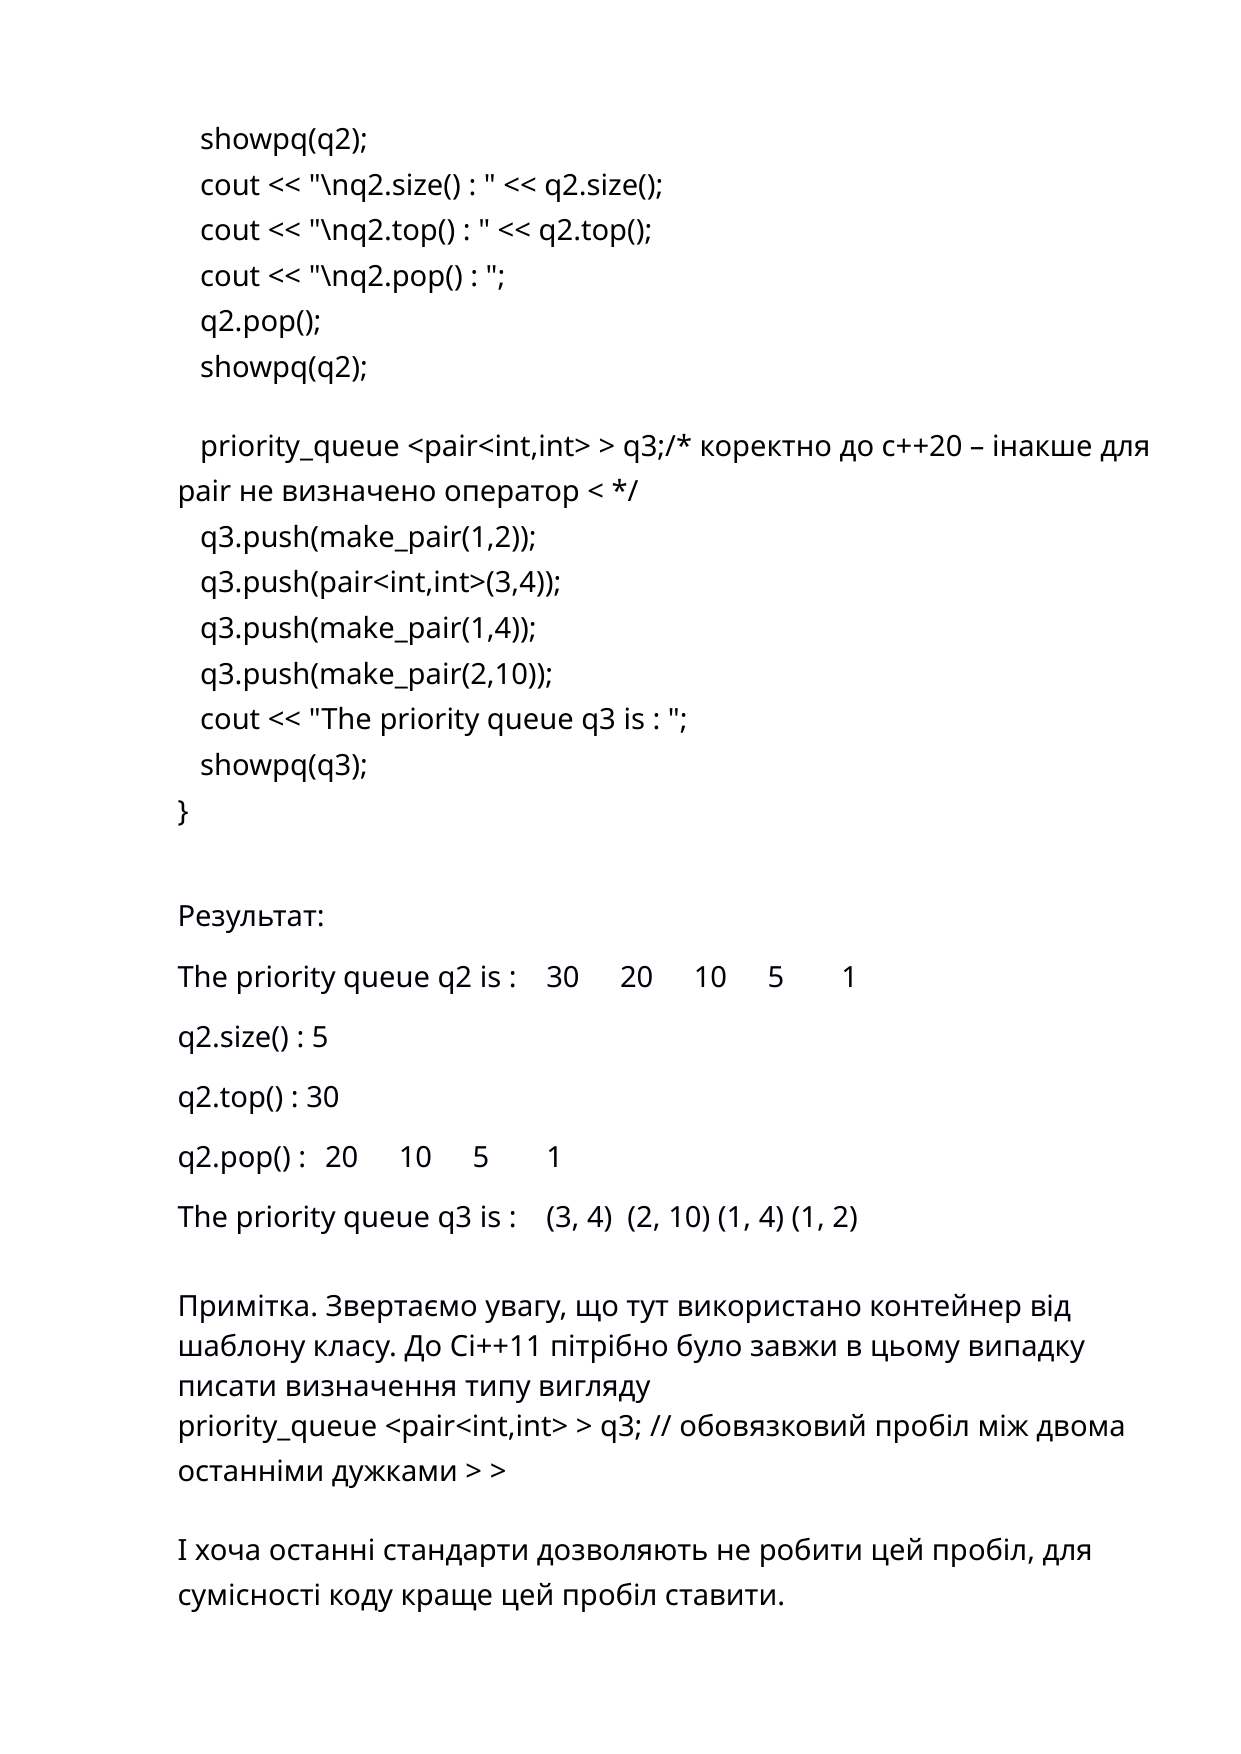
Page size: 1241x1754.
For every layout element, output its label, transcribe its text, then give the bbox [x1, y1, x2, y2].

text cout << "The priority queue q3 is : "; [177, 699, 1152, 738]
text cout << "\nq2.pop() : "; [177, 255, 1152, 295]
text cout << "\nq2.size() : " << q2.size(); [177, 164, 1152, 203]
text q3.push(make_pair(1,2)); [177, 516, 1152, 556]
text The priority queue q2 is : 30 20 10 5 1 [177, 956, 1152, 996]
text q2.top() : 30 [177, 1076, 1152, 1116]
text Результат: [177, 896, 1152, 935]
text q2.pop() : 20 10 5 1 [177, 1137, 1152, 1176]
text q3.push(make_pair(2,10)); [177, 653, 1152, 693]
text q2.pop(); [177, 301, 1152, 340]
text q3.push(pair<int,int>(3,4)); [177, 562, 1152, 601]
text The priority queue q3 is : (3, 4) (2, 10) (1, 4) (1, 2) [177, 1197, 1152, 1236]
text І хоча останні стандарти дозволяють не робити цей пробіл, для сумісності коду краще цей пробіл ставити. [177, 1529, 1152, 1614]
text q2.size() : 5 [177, 1016, 1152, 1056]
text q3.push(make_pair(1,4)); [177, 607, 1152, 647]
text priority_queue <pair<int,int> > q3;/* коректно до c++20 – інакше для pair не визначено оператор < */ [177, 425, 1152, 510]
text cout << "\nq2.top() : " << q2.top(); [177, 209, 1152, 249]
text priority_queue <pair<int,int> > q3; // обовязковий пробіл між двома останніми дужками > > [177, 1405, 1152, 1490]
text showpq(q2); [177, 346, 1152, 386]
text Примітка. Звертаємо увагу, що тут використано контейнер від шаблону класу. До Сі++11 пітрібно було завжи в цьому випадку писати визначення типу вигляду [177, 1286, 1152, 1405]
text showpq(q3); [177, 744, 1152, 784]
text showpq(q2); [177, 118, 1152, 158]
text } [177, 790, 1152, 829]
